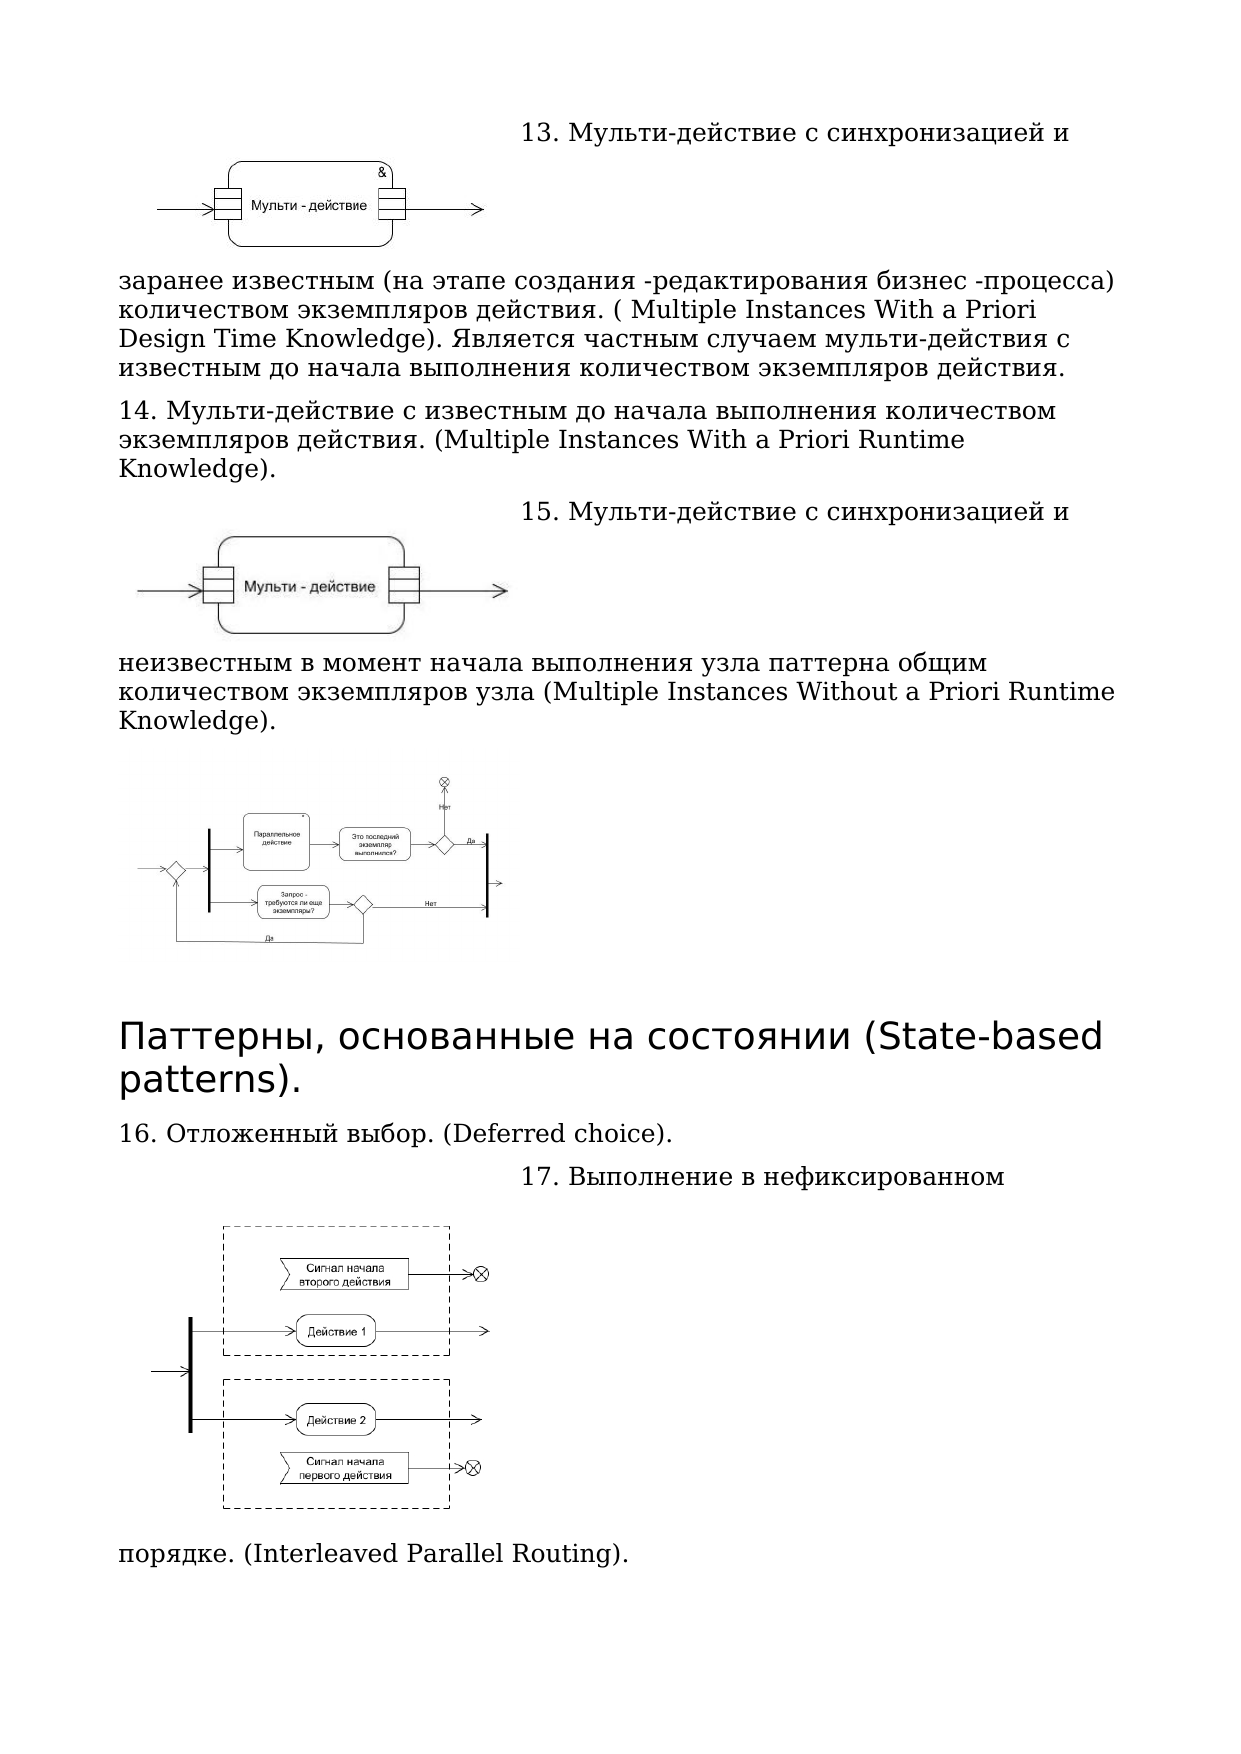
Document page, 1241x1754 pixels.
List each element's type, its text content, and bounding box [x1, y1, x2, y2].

text 15. Мульти-действие с синхронизацией и неизвестным в момент начала выполнения узла паттерна общим количеством экземпляров узла (Multiple Instances Without a Priori Runtime Knowledge). [118, 497, 1122, 735]
text 16. Отложенный выбор. (Deferred choice). [118, 1120, 1122, 1149]
text 17. Выполнение в нефиксированном порядке. (Interleaved Parallel Routing). [118, 1162, 1122, 1569]
text 13. Мульти-действие с синхронизацией и заранее известным (на этапе создания -редактирования бизнес -процесса) количеством экземпляров действия. ( Multiple Instances With a Priori Design Time Knowledge). Является частным случаем мульти-действия с известным до начала выполнения количеством экземпляров действия. [118, 118, 1122, 382]
text 14. Мульти-действие с известным до начала выполнения количеством экземпляров действия. (Multiple Instances With a Priori Runtime Knowledge). [118, 396, 1122, 483]
subtitle Паттерны, основанные на состоянии (State-based patterns). [118, 1014, 1122, 1102]
